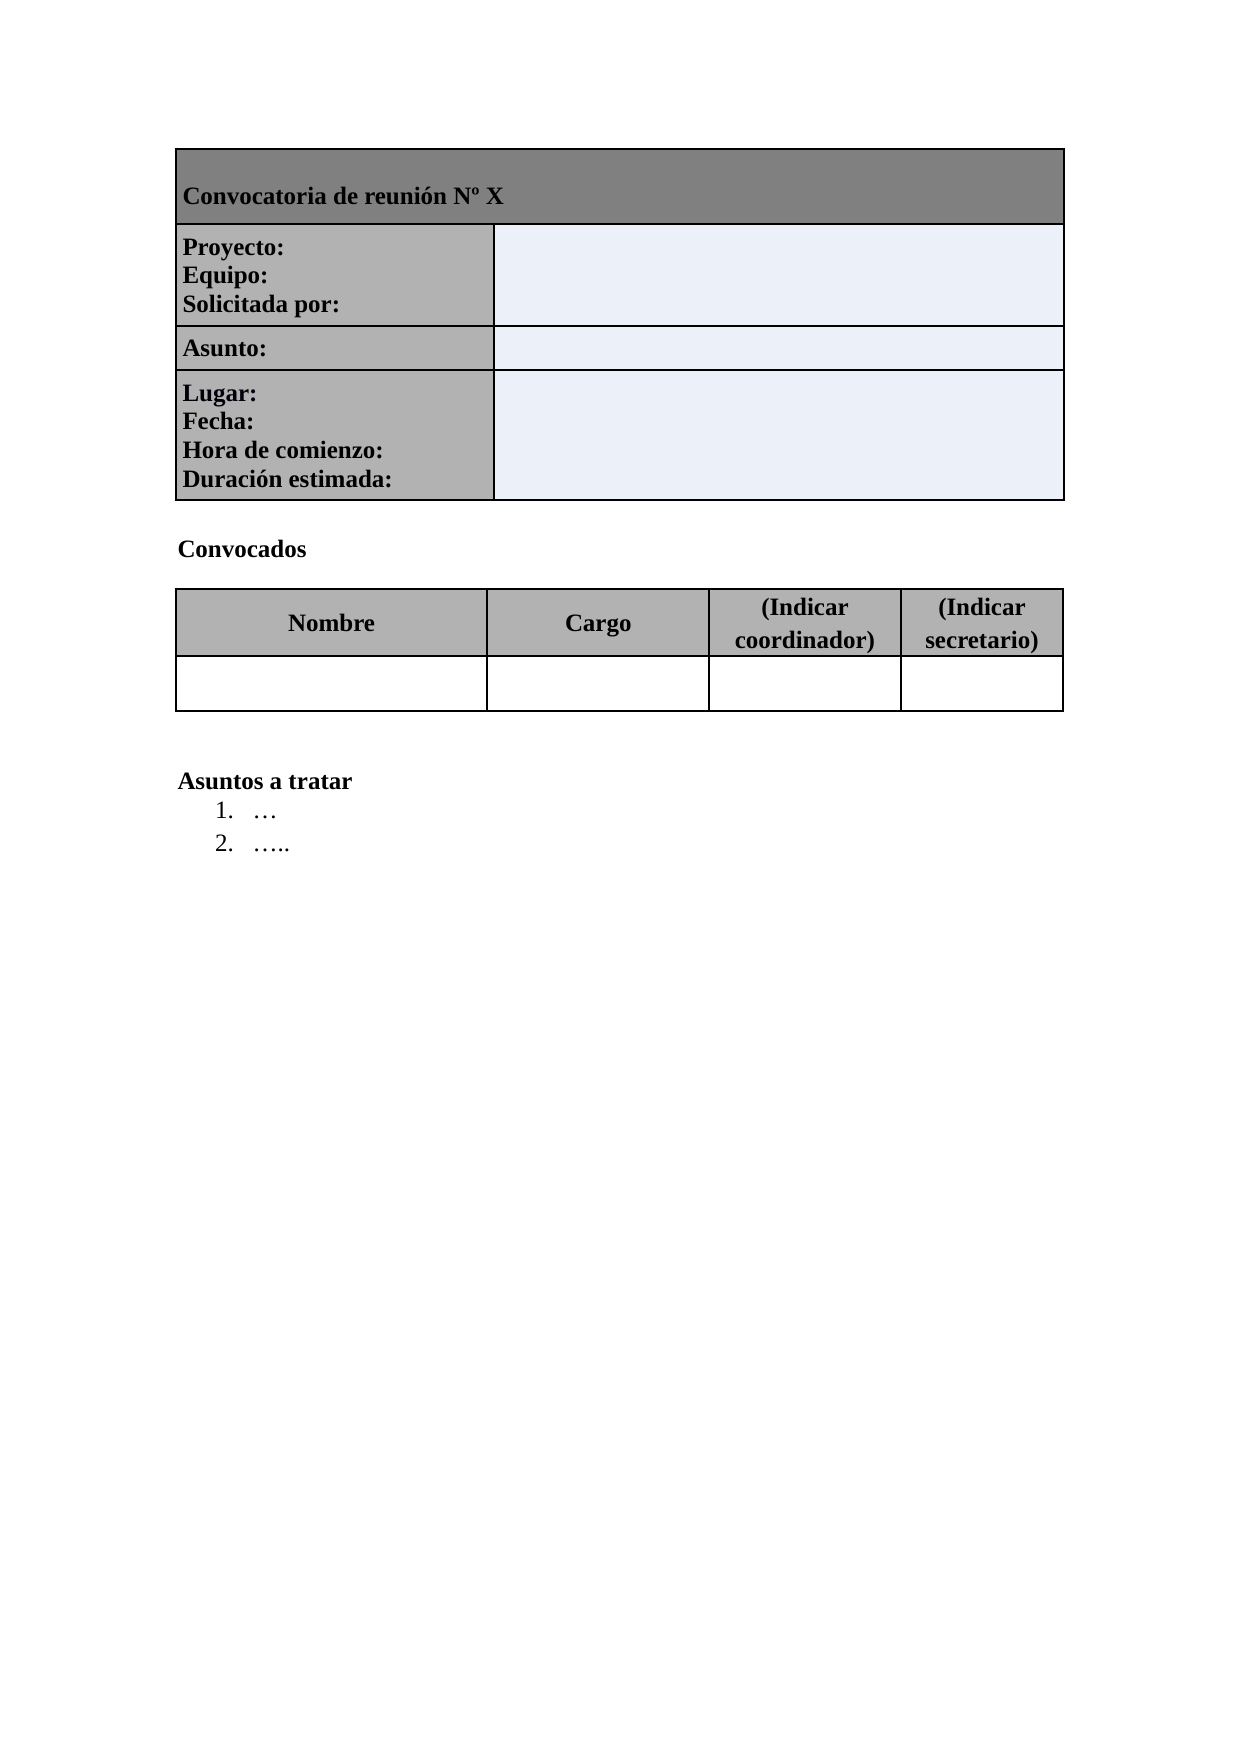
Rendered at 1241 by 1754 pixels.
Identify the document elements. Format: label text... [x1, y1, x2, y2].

table_header Cargo [488, 590, 708, 655]
table_header Nombre [177, 590, 486, 655]
table_cell [902, 657, 1062, 710]
table_cell Asunto: [177, 327, 493, 369]
list ….. [215, 828, 1063, 856]
table_header Convocatoria de reunión Nº X [177, 150, 1063, 223]
subtitle Asuntos a tratar [177, 766, 1063, 795]
table_cell Lugar: Fecha: Hora de comienzo: Duración estimada: [177, 371, 493, 499]
table_header (Indicar coordinador) [710, 590, 900, 655]
list … [215, 795, 1063, 823]
table_cell [495, 225, 1063, 325]
table_cell Proyecto: Equipo: Solicitada por: [177, 225, 493, 325]
table_cell [710, 657, 900, 710]
table_cell [495, 327, 1063, 369]
table_cell [177, 657, 486, 710]
table_cell [495, 371, 1063, 499]
table_header (Indicar secretario) [902, 590, 1062, 655]
table_cell [488, 657, 708, 710]
text Convocados [177, 534, 1063, 563]
